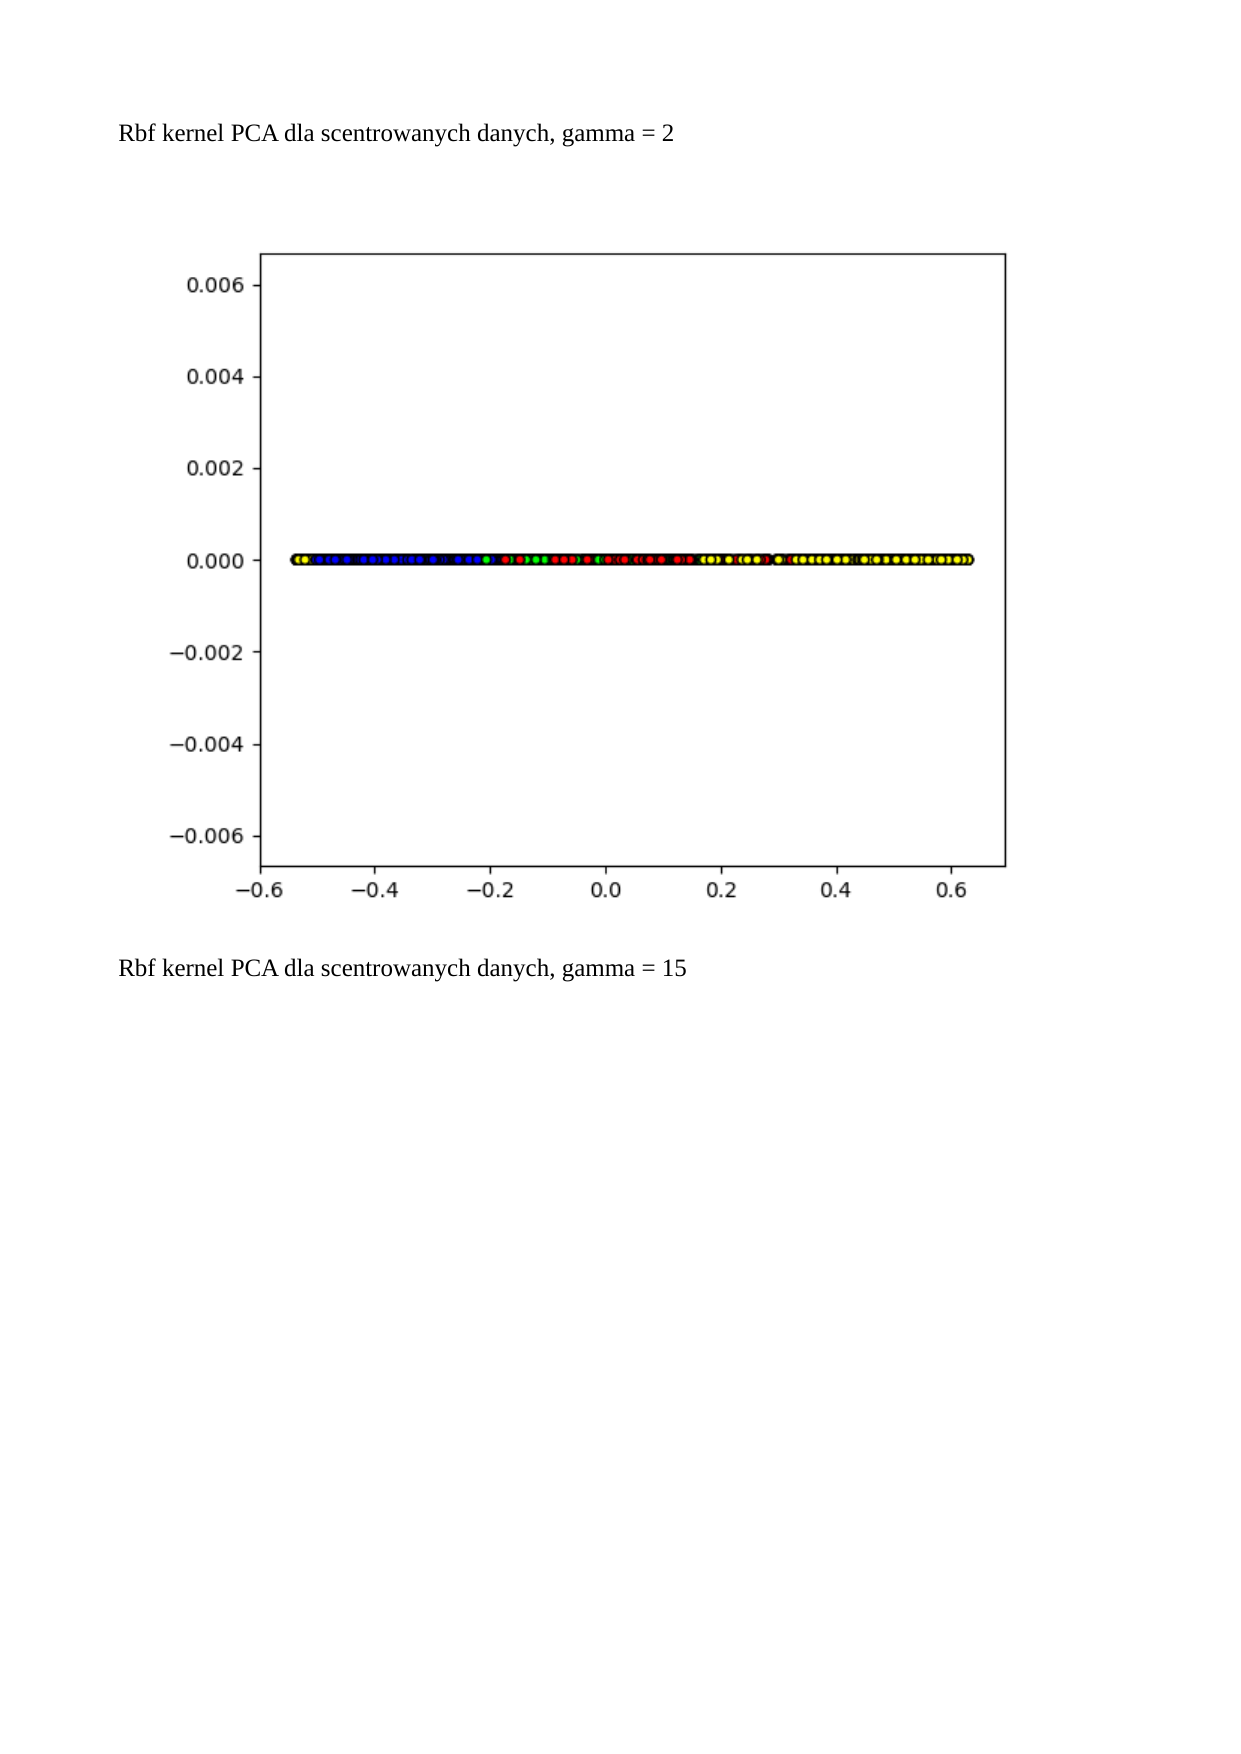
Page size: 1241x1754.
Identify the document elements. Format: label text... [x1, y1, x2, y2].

text Rbf kernel PCA dla scentrowanych danych, gamma = 2 [118, 118, 1122, 147]
picture [140, 159, 1100, 953]
text Rbf kernel PCA dla scentrowanych danych, gamma = 15 [118, 159, 1122, 982]
